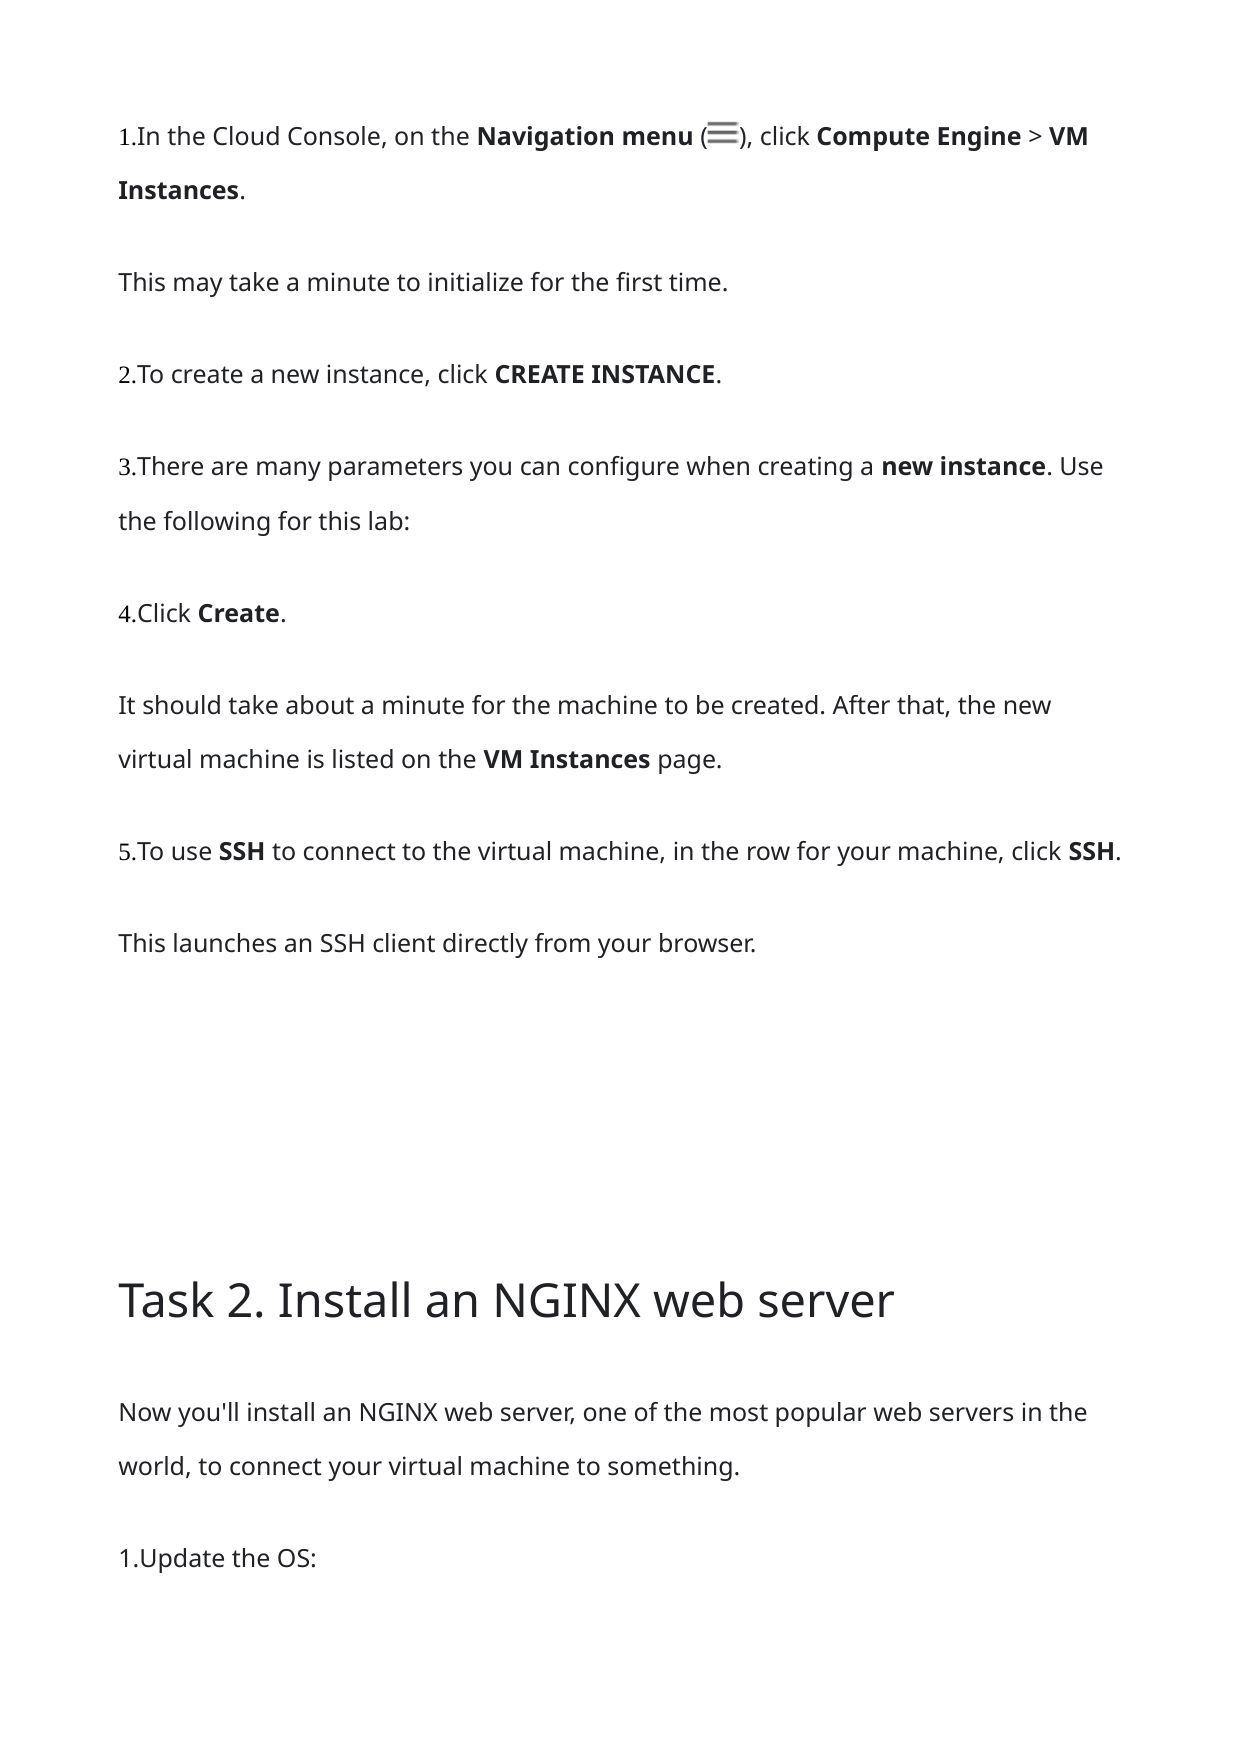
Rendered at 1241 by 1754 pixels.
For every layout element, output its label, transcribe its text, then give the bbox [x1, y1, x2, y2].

text Now you'll install an NGINX web server, one of the most popular web servers in the world, to connect your virtual machine to something. [118, 1394, 1122, 1483]
list This may take a minute to initialize for the first time. [118, 265, 1122, 299]
subtitle Task 2. Install an NGINX web server [118, 1268, 1122, 1332]
list In the Cloud Console, on the Navigation menu (), click Compute Engine > VM Instances. [118, 118, 1122, 207]
picture [707, 118, 739, 146]
list There are many parameters you can configure when creating a new instance. Use the following for this lab: [118, 449, 1122, 537]
list To create a new instance, click CREATE INSTANCE. [118, 357, 1122, 391]
list Click Create. [118, 595, 1122, 629]
list Update the OS: [118, 1541, 1122, 1575]
list To use SSH to connect to the virtual machine, in the row for your machine, click SSH. [118, 834, 1122, 868]
list It should take about a minute for the machine to be created. After that, the new virtual machine is listed on the VM Instances page. [118, 687, 1122, 776]
list This launches an SSH client directly from your browser. [118, 926, 1122, 960]
